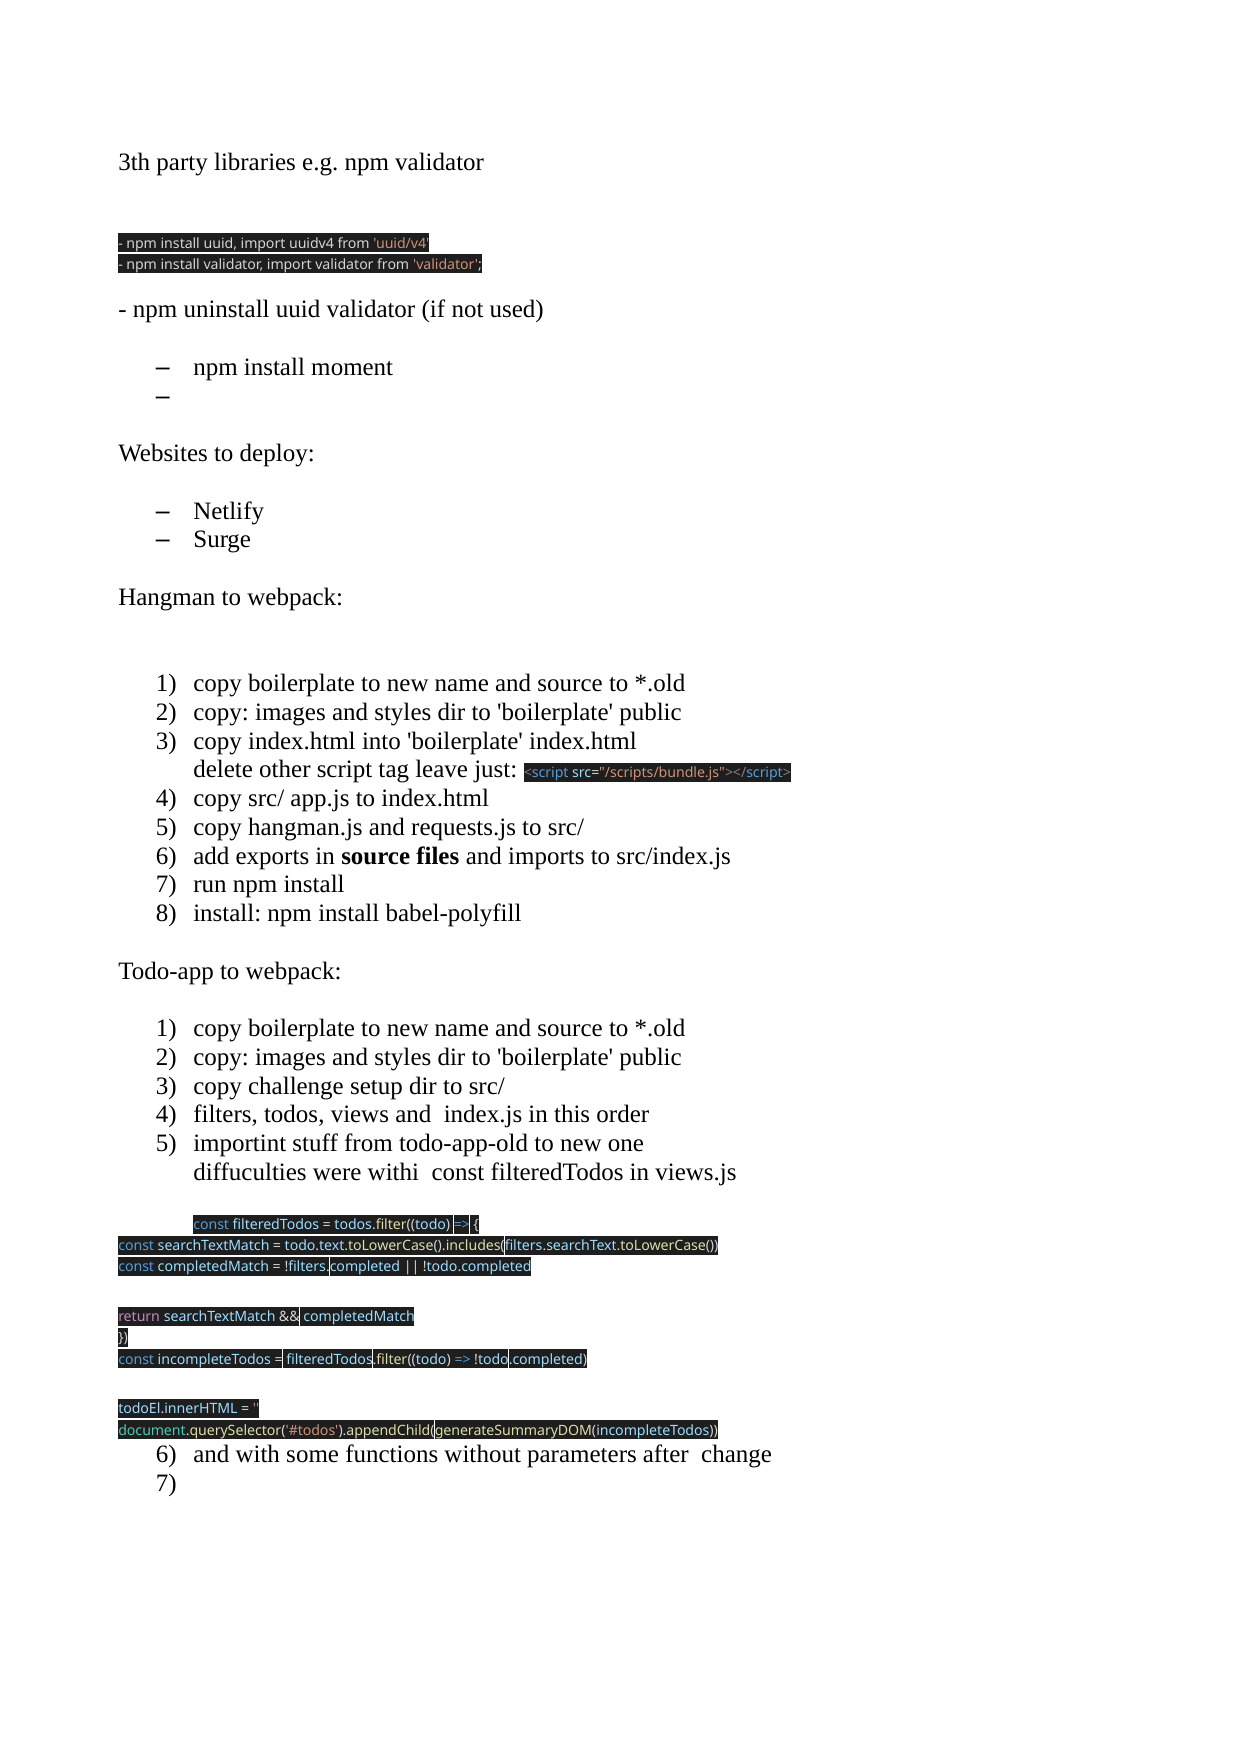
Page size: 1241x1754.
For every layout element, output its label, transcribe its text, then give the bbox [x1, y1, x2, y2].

text const completedMatch = !filters.completed || !todo.completed [118, 1255, 1122, 1276]
list run npm install [156, 869, 1122, 898]
list npm install moment [156, 352, 1122, 381]
list Surge [156, 524, 1122, 553]
list copy index.html into 'boilerplate' index.html [156, 726, 1122, 754]
list copy challenge setup dir to src/ [156, 1071, 1122, 1099]
text - npm install validator, import validator from 'validator'; [118, 252, 1122, 273]
list install: npm install babel-polyfill [156, 898, 1122, 927]
text const searchTextMatch = todo.text.toLowerCase().includes(filters.searchText.toLowerCase()) [118, 1234, 1122, 1255]
text const incompleteTodos = filteredTodos.filter((todo) => !todo.completed) [118, 1347, 1122, 1368]
text }) [118, 1326, 1122, 1347]
list Netlify [156, 496, 1122, 524]
list delete other script tag leave just: <script src="/scripts/bundle.js"></script> [156, 754, 1122, 783]
list copy boilerplate to new name and source to *.old [156, 668, 1122, 697]
text Todo-app to webpack: [118, 956, 1122, 984]
list diffuculties were withi const filteredTodos in views.js [156, 1157, 1122, 1186]
list copy: images and styles dir to 'boilerplate' public [156, 1042, 1122, 1071]
list filters, todos, views and index.js in this order [156, 1099, 1122, 1128]
text 3th party libraries e.g. npm validator [118, 147, 1122, 176]
list const filteredTodos = todos.filter((todo) => { [156, 1214, 1122, 1234]
list importint stuff from todo-app-old to new one [156, 1128, 1122, 1157]
text todoEl.innerHTML = '' [118, 1397, 1122, 1418]
text - npm uninstall uuid validator (if not used) [118, 294, 1122, 323]
text Hangman to webpack: [118, 582, 1122, 611]
list add exports in source files and imports to src/index.js [156, 841, 1122, 869]
text Websites to deploy: [118, 438, 1122, 467]
text return searchTextMatch && completedMatch [118, 1305, 1122, 1326]
list copy: images and styles dir to 'boilerplate' public [156, 697, 1122, 726]
text - npm install uuid, import uuidv4 from 'uuid/v4' [118, 233, 1122, 252]
list and with some functions without parameters after change [156, 1439, 1122, 1468]
list copy hangman.js and requests.js to src/ [156, 812, 1122, 841]
list copy boilerplate to new name and source to *.old [156, 1013, 1122, 1042]
text document.querySelector('#todos').appendChild(generateSummaryDOM(incompleteTodos)) [118, 1418, 1122, 1439]
list copy src/ app.js to index.html [156, 783, 1122, 812]
